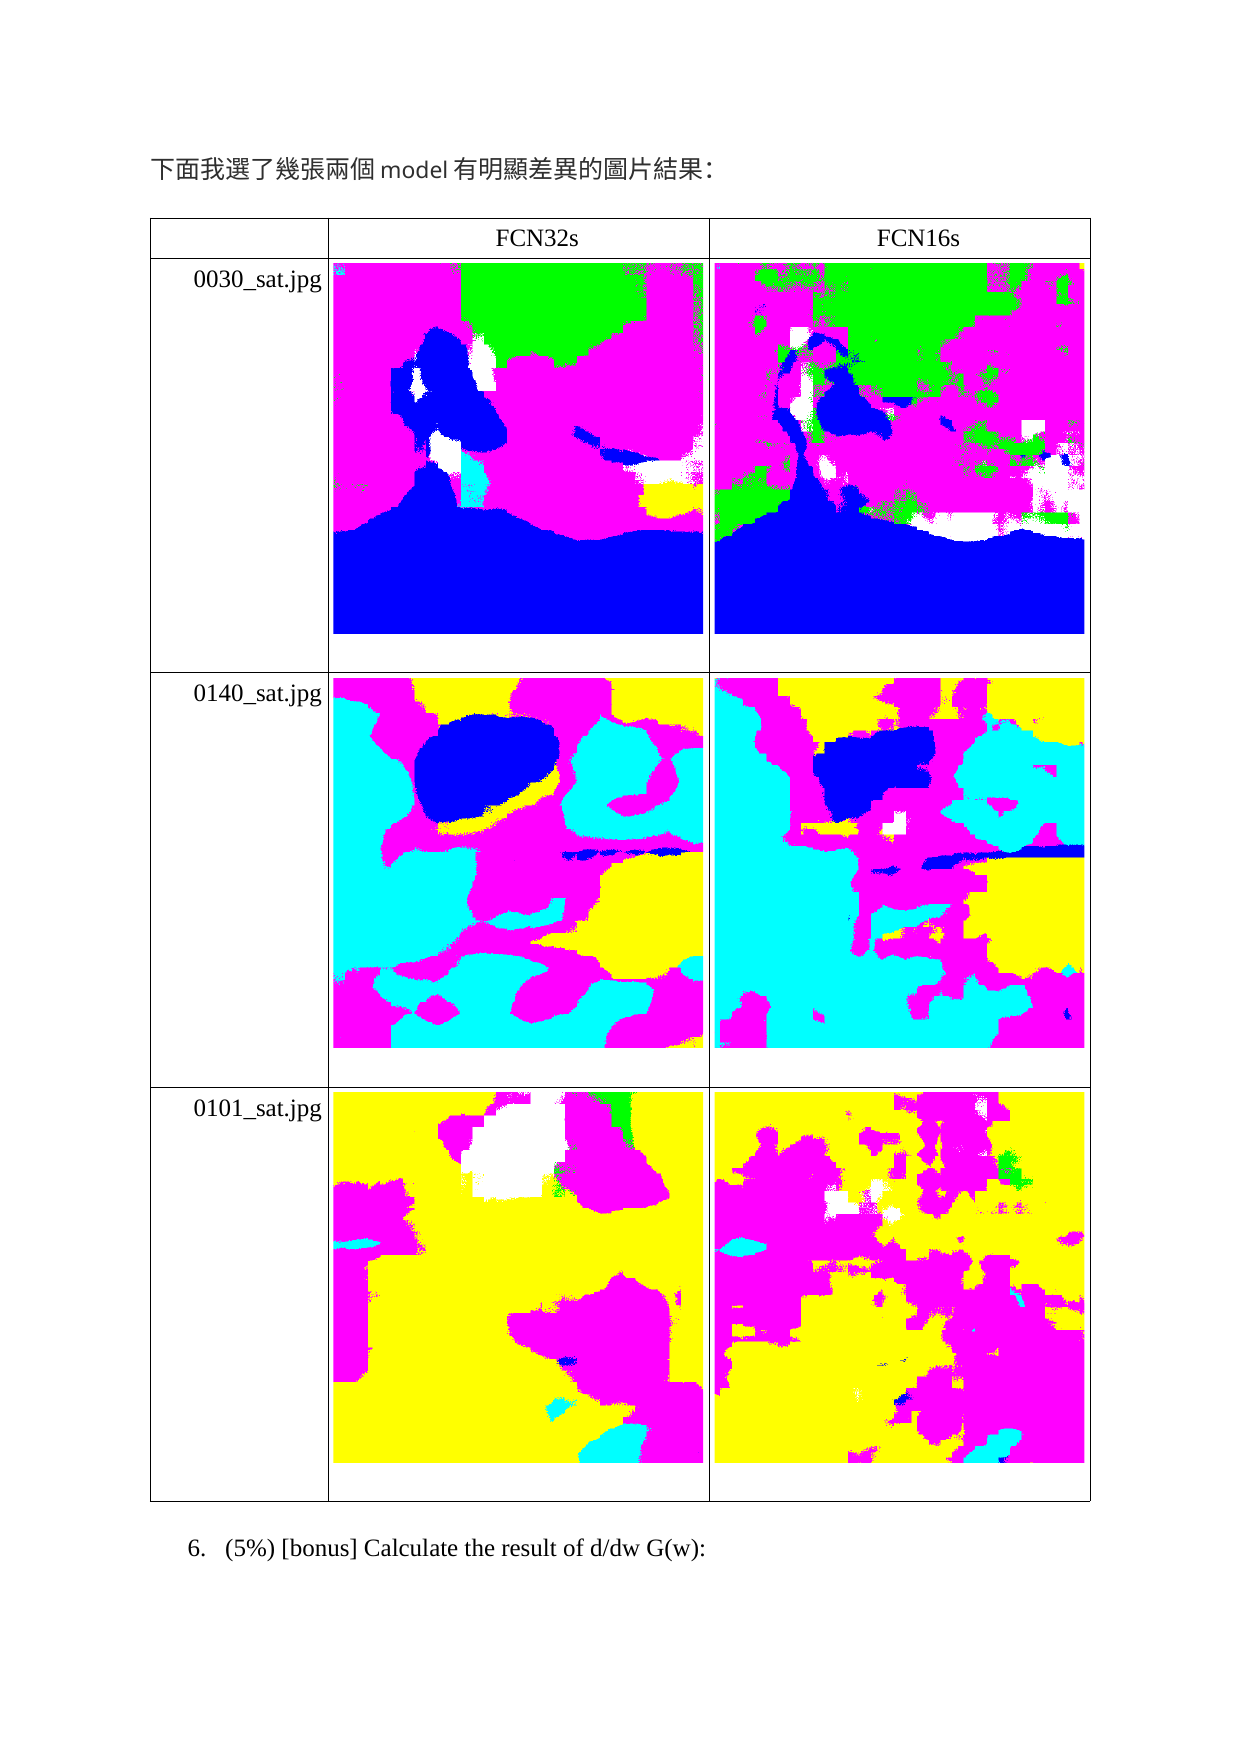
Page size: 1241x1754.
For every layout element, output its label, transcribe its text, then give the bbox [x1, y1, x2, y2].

table_cell [329, 1088, 709, 1501]
table_cell [710, 259, 1090, 672]
table_cell [329, 673, 709, 1087]
table_cell 0030_sat.jpg [151, 259, 328, 672]
table_cell 0140_sat.jpg [151, 673, 328, 1087]
table_cell [329, 259, 709, 672]
table_header FCN32s [329, 219, 709, 258]
table_cell [710, 1088, 1090, 1501]
picture [333, 678, 704, 1048]
table_header FCN16s [710, 219, 1090, 258]
picture [714, 1092, 1085, 1463]
picture [714, 678, 1085, 1048]
picture [714, 263, 1085, 634]
text 下面我選了幾張兩個model有明顯差異的圖片結果： [150, 150, 1090, 186]
table_header [151, 219, 328, 258]
table_cell 0101_sat.jpg [151, 1088, 328, 1501]
table_cell [710, 673, 1090, 1087]
picture [333, 263, 704, 634]
list (5%) [bonus] Calculate the result of d/dw G(w): [187, 1533, 1090, 1561]
picture [333, 1092, 704, 1463]
